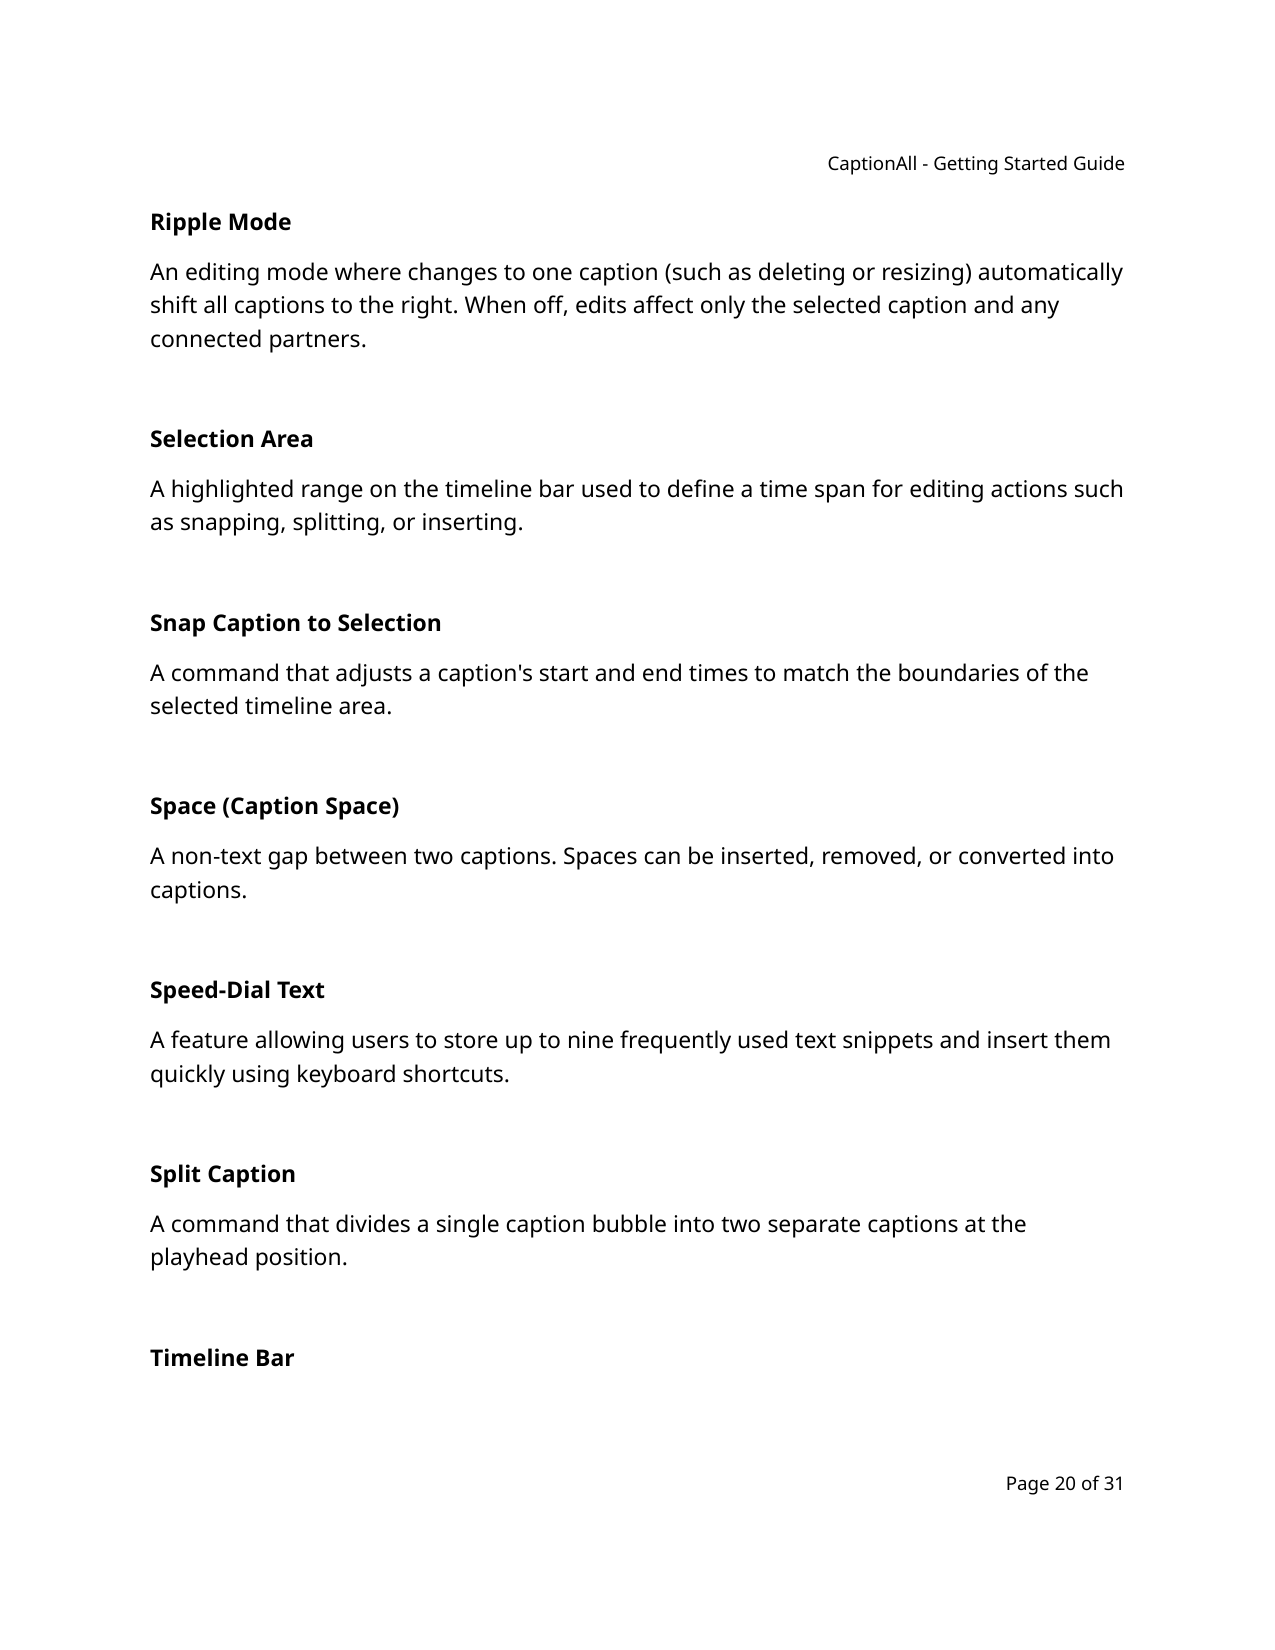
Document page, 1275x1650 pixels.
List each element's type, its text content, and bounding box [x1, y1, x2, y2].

text A command that divides a single caption bubble into two separate captions at the playhead position. [150, 1208, 1125, 1272]
text Selection Area [150, 423, 1125, 454]
text A highlighted range on the timeline bar used to define a time span for editing actions such as snapping, splitting, or inserting. [150, 473, 1125, 537]
text A feature allowing users to store up to nine frequently used text snippets and insert them quickly using keyboard shortcuts. [150, 1024, 1125, 1089]
text Speed‑Dial Text [150, 974, 1125, 1005]
text Ripple Mode [150, 206, 1125, 237]
text A non‑text gap between two captions. Spaces can be inserted, removed, or converted into captions. [150, 840, 1125, 905]
text Split Caption [150, 1158, 1125, 1189]
text Snap Caption to Selection [150, 606, 1125, 638]
text Space (Caption Space) [150, 790, 1125, 821]
text Timeline Bar [150, 1341, 1125, 1373]
text A command that adjusts a caption's start and end times to match the boundaries of the selected timeline area. [150, 657, 1125, 721]
text An editing mode where changes to one caption (such as deleting or resizing) automatically shift all captions to the right. When off, edits affect only the selected caption and any connected partners. [150, 256, 1125, 354]
